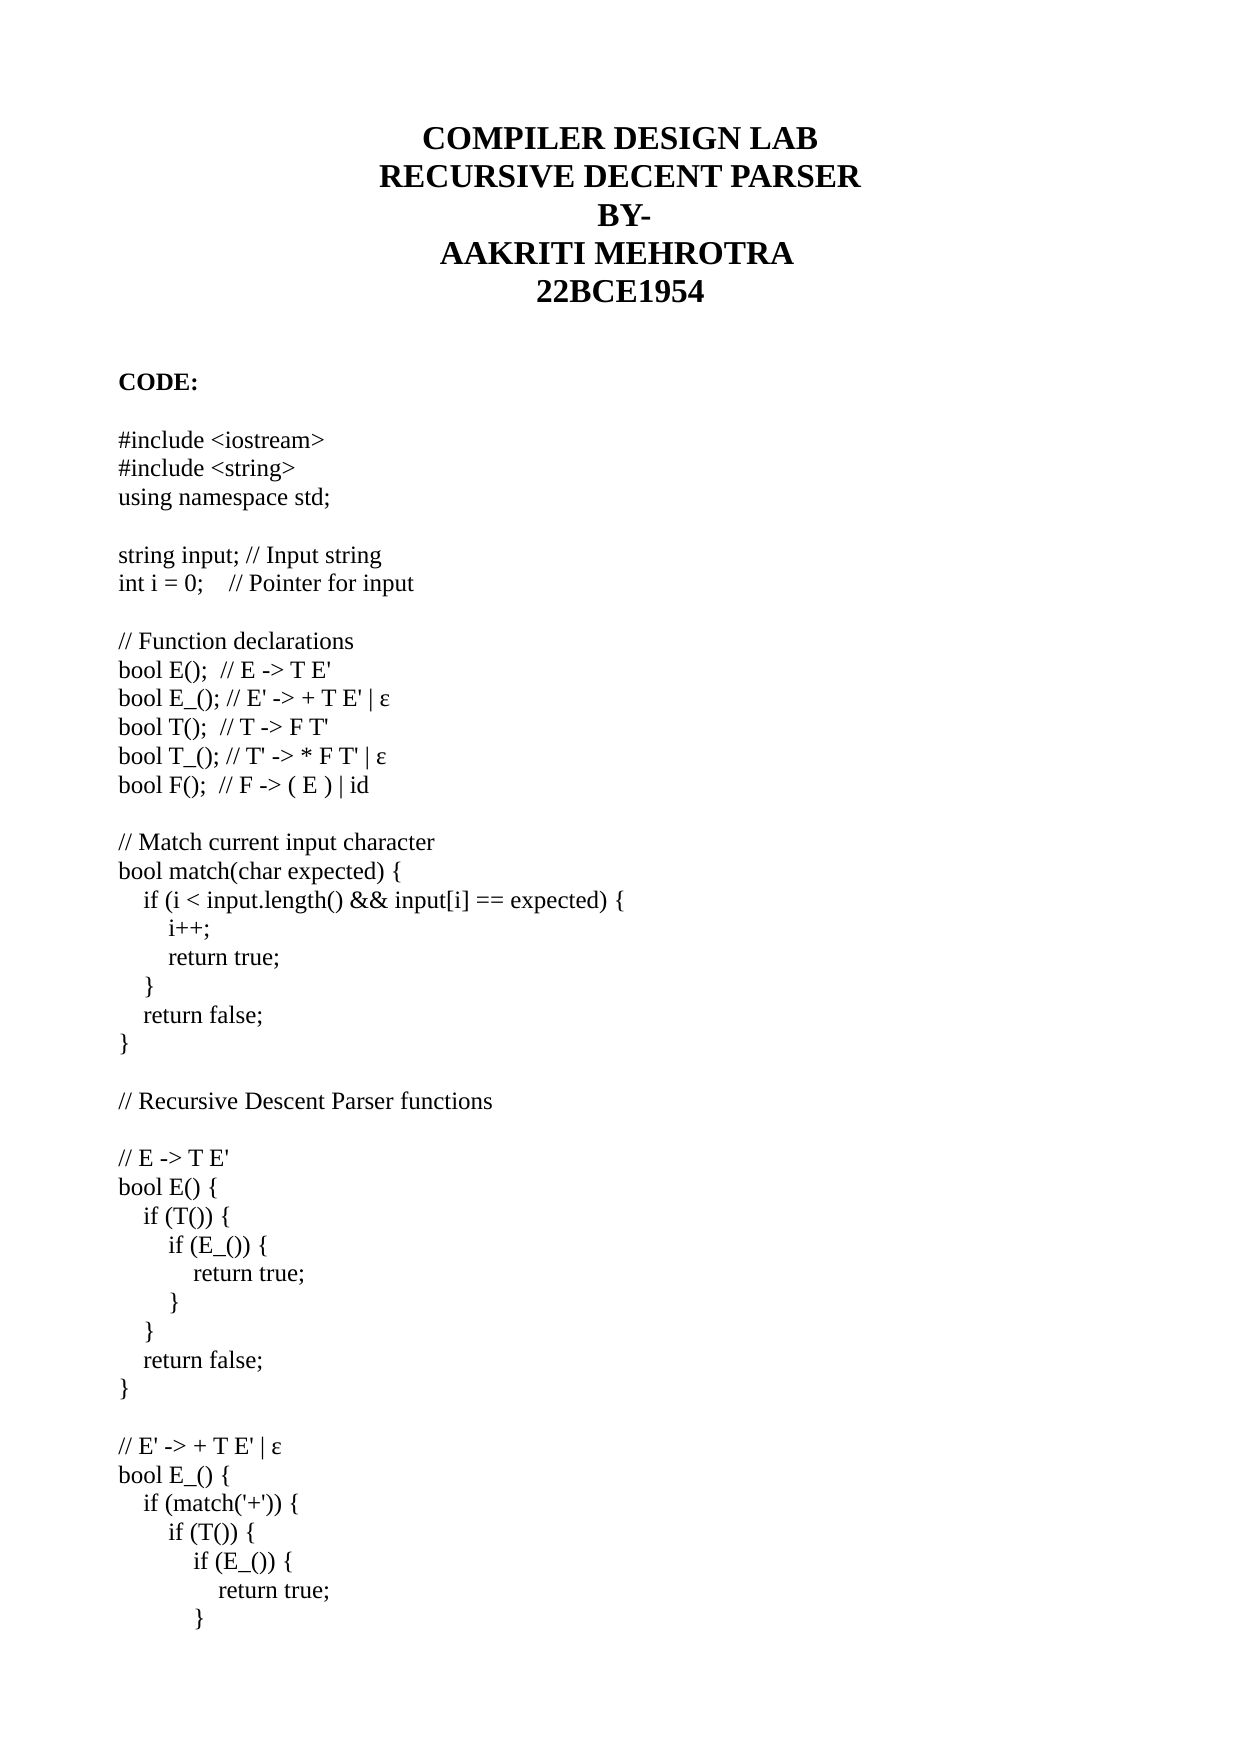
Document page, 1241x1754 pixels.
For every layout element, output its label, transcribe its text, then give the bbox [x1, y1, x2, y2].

text #include <iostream> [118, 425, 1122, 453]
text bool E_(); // E' -> + T E' | ε [118, 683, 1122, 712]
text BY- [118, 195, 1122, 233]
text // Recursive Descent Parser functions [118, 1086, 1122, 1115]
text int i = 0; // Pointer for input [118, 568, 1122, 597]
text if (i < input.length() && input[i] == expected) { [118, 885, 1122, 913]
text return false; [118, 1000, 1122, 1028]
text string input; // Input string [118, 540, 1122, 568]
text } [118, 1373, 1122, 1402]
text return false; [118, 1345, 1122, 1373]
text bool T_(); // T' -> * F T' | ε [118, 741, 1122, 770]
text // E' -> + T E' | ε [118, 1431, 1122, 1460]
text } [118, 1028, 1122, 1057]
text bool E_() { [118, 1460, 1122, 1488]
text 22BCE1954 [118, 271, 1122, 310]
text if (match('+')) { [118, 1488, 1122, 1517]
text bool E() { [118, 1172, 1122, 1201]
text bool match(char expected) { [118, 856, 1122, 885]
text } [118, 1287, 1122, 1316]
text return true; [118, 1575, 1122, 1603]
text bool E(); // E -> T E' [118, 655, 1122, 683]
text if (E_()) { [118, 1230, 1122, 1258]
text // Function declarations [118, 626, 1122, 655]
text // E -> T E' [118, 1143, 1122, 1172]
text bool T(); // T -> F T' [118, 712, 1122, 741]
text } [118, 1603, 1122, 1632]
text #include <string> [118, 453, 1122, 482]
text return true; [118, 942, 1122, 971]
text using namespace std; [118, 482, 1122, 511]
text } [118, 971, 1122, 1000]
text // Match current input character [118, 827, 1122, 856]
text if (E_()) { [118, 1546, 1122, 1575]
text i++; [118, 913, 1122, 942]
text CODE: [118, 367, 1122, 396]
text RECURSIVE DECENT PARSER [118, 156, 1122, 195]
text return true; [118, 1258, 1122, 1287]
text bool F(); // F -> ( E ) | id [118, 770, 1122, 798]
text if (T()) { [118, 1517, 1122, 1546]
text AAKRITI MEHROTRA [118, 233, 1122, 271]
text COMPILER DESIGN LAB [118, 118, 1122, 156]
text if (T()) { [118, 1201, 1122, 1230]
text } [118, 1316, 1122, 1345]
